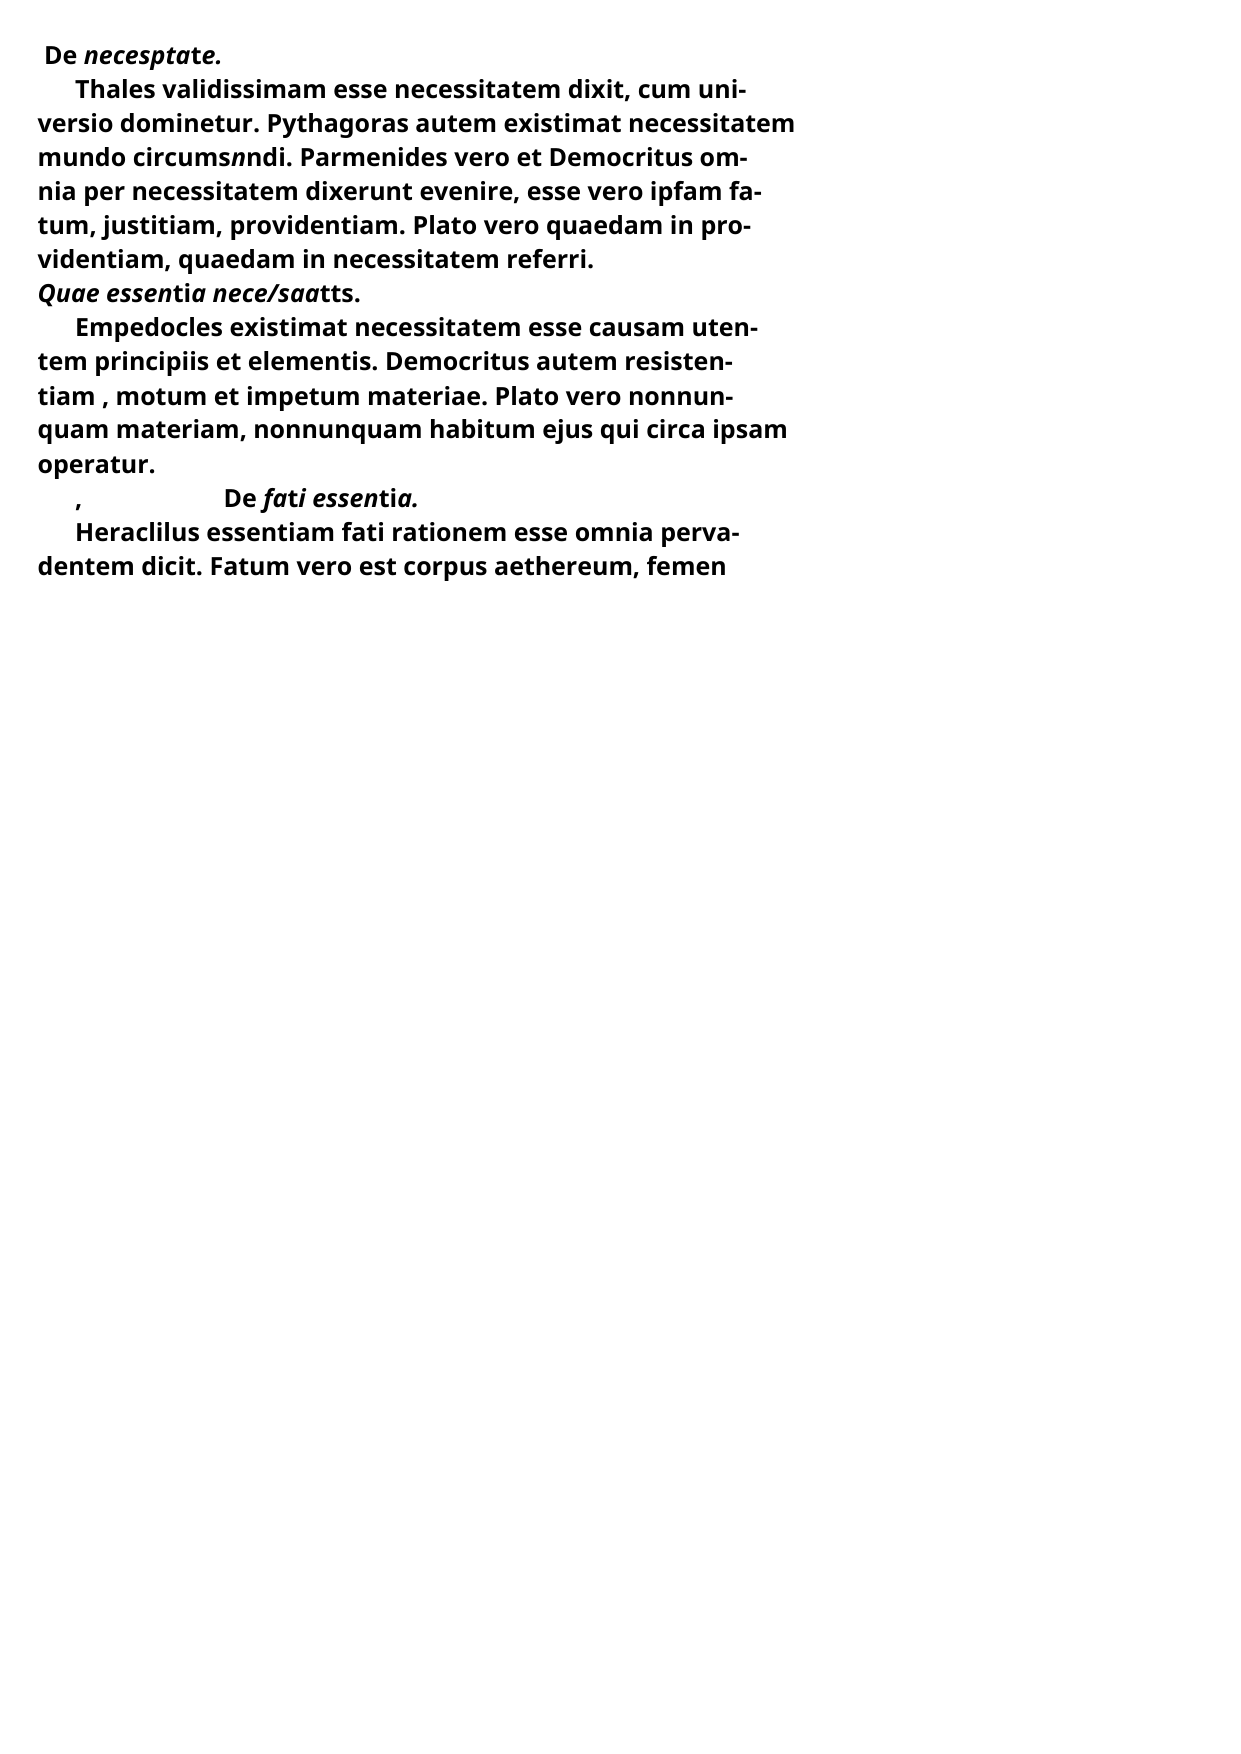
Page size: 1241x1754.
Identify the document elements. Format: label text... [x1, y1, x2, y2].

text Heraclilus essentiam fati rationem esse omnia perva- dentem dicit. Fatum vero est corpus aethereum, femen [37, 514, 1203, 582]
text , De fati essentia. [37, 480, 1203, 514]
text Empedocles existimat necessitatem esse causam uten- tem principiis et elementis. Democritus autem resisten- tiam , motum et impetum materiae. Plato vero nonnun- quam materiam, nonnunquam habitum ejus qui circa ipsam operatur. [37, 310, 1203, 480]
text Quae essentia nece/saatts. [37, 276, 1203, 310]
text De necesptate. [37, 37, 1203, 72]
text Thales validissimam esse necessitatem dixit, cum uni- versio dominetur. Pythagoras autem existimat necessitatem mundo circumsnndi. Parmenides vero et Democritus om- nia per necessitatem dixerunt evenire, esse vero ipfam fa- tum, justitiam, providentiam. Plato vero quaedam in pro- videntiam, quaedam in necessitatem referri. [37, 72, 1203, 276]
